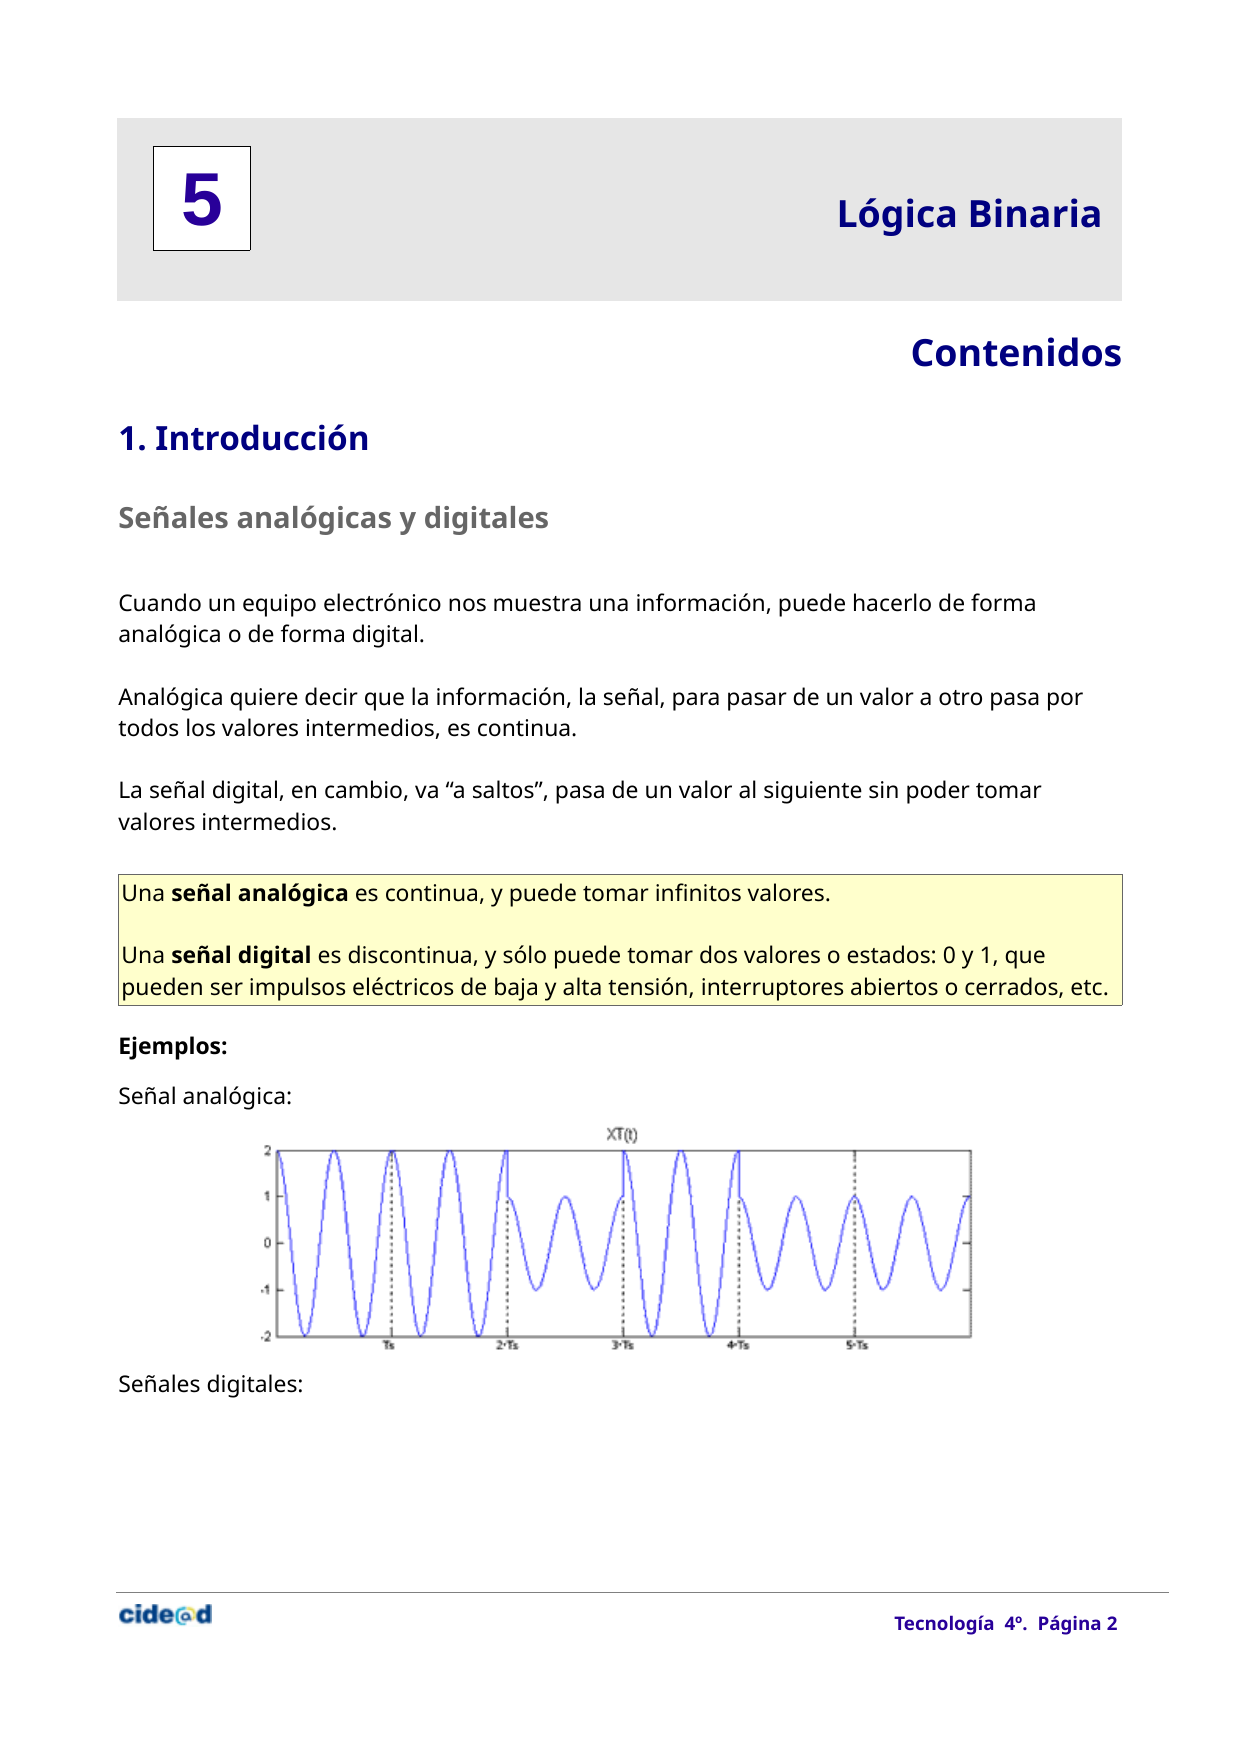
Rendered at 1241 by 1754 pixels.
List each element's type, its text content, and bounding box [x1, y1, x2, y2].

subtitle Ejemplos: [118, 1030, 1122, 1061]
text Señal analógica: [118, 1080, 1122, 1111]
text Una señal analógica es continua, y puede tomar infinitos valores. [119, 875, 1122, 905]
text Una señal digital es discontinua, y sólo puede tomar dos valores o estados: 0 y 1, que pueden ser impulsos eléctricos de baja y alta tensión, interruptores abiertos o cerrados, etc. [119, 936, 1122, 1005]
subtitle Señales analógicas y digitales [118, 497, 1122, 537]
picture [260, 1122, 980, 1356]
text Cuando un equipo electrónico nos muestra una información, puede hacerlo de forma analógica o de forma digital. Analógica quiere decir que la información, la señal, para pasar de un valor a otro pasa por todos los valores intermedios, es continua. La señal digital, en cambio, va “a saltos”, pasa de un valor al siguiente sin poder tomar valores intermedios. [118, 556, 1122, 868]
title Contenidos [118, 326, 1122, 377]
subtitle 1. Introducción [118, 414, 1122, 460]
picture [118, 1604, 212, 1627]
text Señales digitales: [118, 1367, 1122, 1399]
